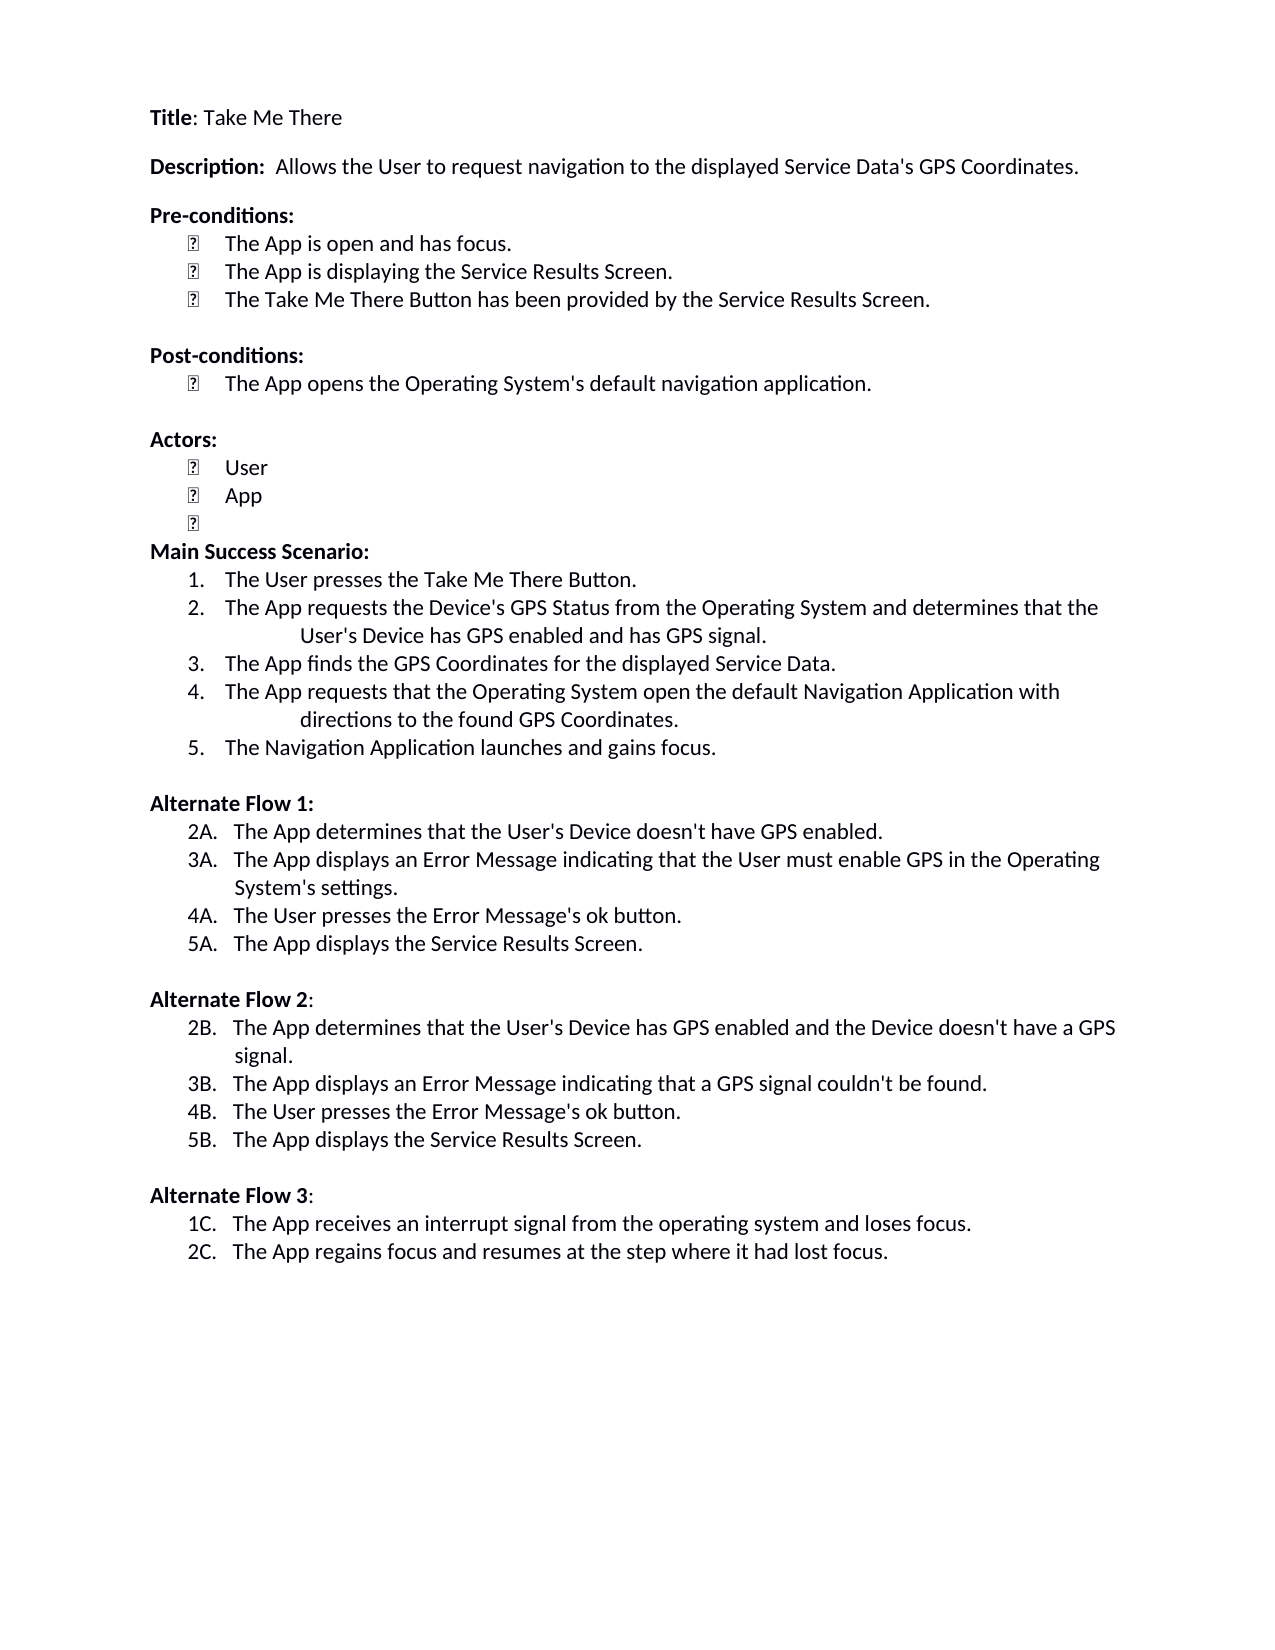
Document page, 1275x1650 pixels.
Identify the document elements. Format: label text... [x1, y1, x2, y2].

text 4A. The User presses the Error Message's ok button. [187, 901, 1125, 929]
text Alternate Flow 2: [150, 985, 1125, 1013]
text Post-conditions: [150, 341, 1125, 369]
text Main Success Scenario: [150, 537, 1125, 565]
text 3B. The App displays an Error Message indicating that a GPS signal couldn't be found. [187, 1069, 1125, 1097]
list App [187, 481, 1125, 509]
text 5A. The App displays the Service Results Screen. [187, 929, 1125, 957]
text Pre-conditions: [150, 201, 1125, 229]
text 2B. The App determines that the User's Device has GPS enabled and the Device doesn't have a GPS signal. [187, 1013, 1125, 1069]
list The Take Me There Button has been provided by the Service Results Screen. [187, 285, 1125, 313]
text 1C. The App receives an interrupt signal from the operating system and loses focus. [187, 1209, 1125, 1237]
list The App requests that the Operating System open the default Navigation Application with directions to the found GPS Coordinates. [187, 677, 1125, 733]
list The App finds the GPS Coordinates for the displayed Service Data. [187, 649, 1125, 677]
text 3A. The App displays an Error Message indicating that the User must enable GPS in the Operating System's settings. [187, 845, 1125, 901]
text Description: Allows the User to request navigation to the displayed Service Data's GPS Coordinates. [150, 152, 1125, 180]
list The App is displaying the Service Results Screen. [187, 257, 1125, 285]
text 2C. The App regains focus and resumes at the step where it had lost focus. [187, 1237, 1125, 1266]
text Title: Take Me There [150, 103, 1125, 131]
list The Navigation Application launches and gains focus. [187, 733, 1125, 761]
text Alternate Flow 3: [150, 1181, 1125, 1209]
list The App requests the Device's GPS Status from the Operating System and determines that the User's Device has GPS enabled and has GPS signal. [187, 593, 1125, 649]
list The User presses the Take Me There Button. [187, 565, 1125, 593]
list The App opens the Operating System's default navigation application. [187, 369, 1125, 397]
list The App is open and has focus. [187, 229, 1125, 257]
text Actors: [150, 425, 1125, 453]
text 2A. The App determines that the User's Device doesn't have GPS enabled. [187, 817, 1125, 845]
text 5B. The App displays the Service Results Screen. [187, 1125, 1125, 1153]
text 4B. The User presses the Error Message's ok button. [187, 1097, 1125, 1125]
text Alternate Flow 1: [150, 789, 1125, 817]
list User [187, 453, 1125, 481]
